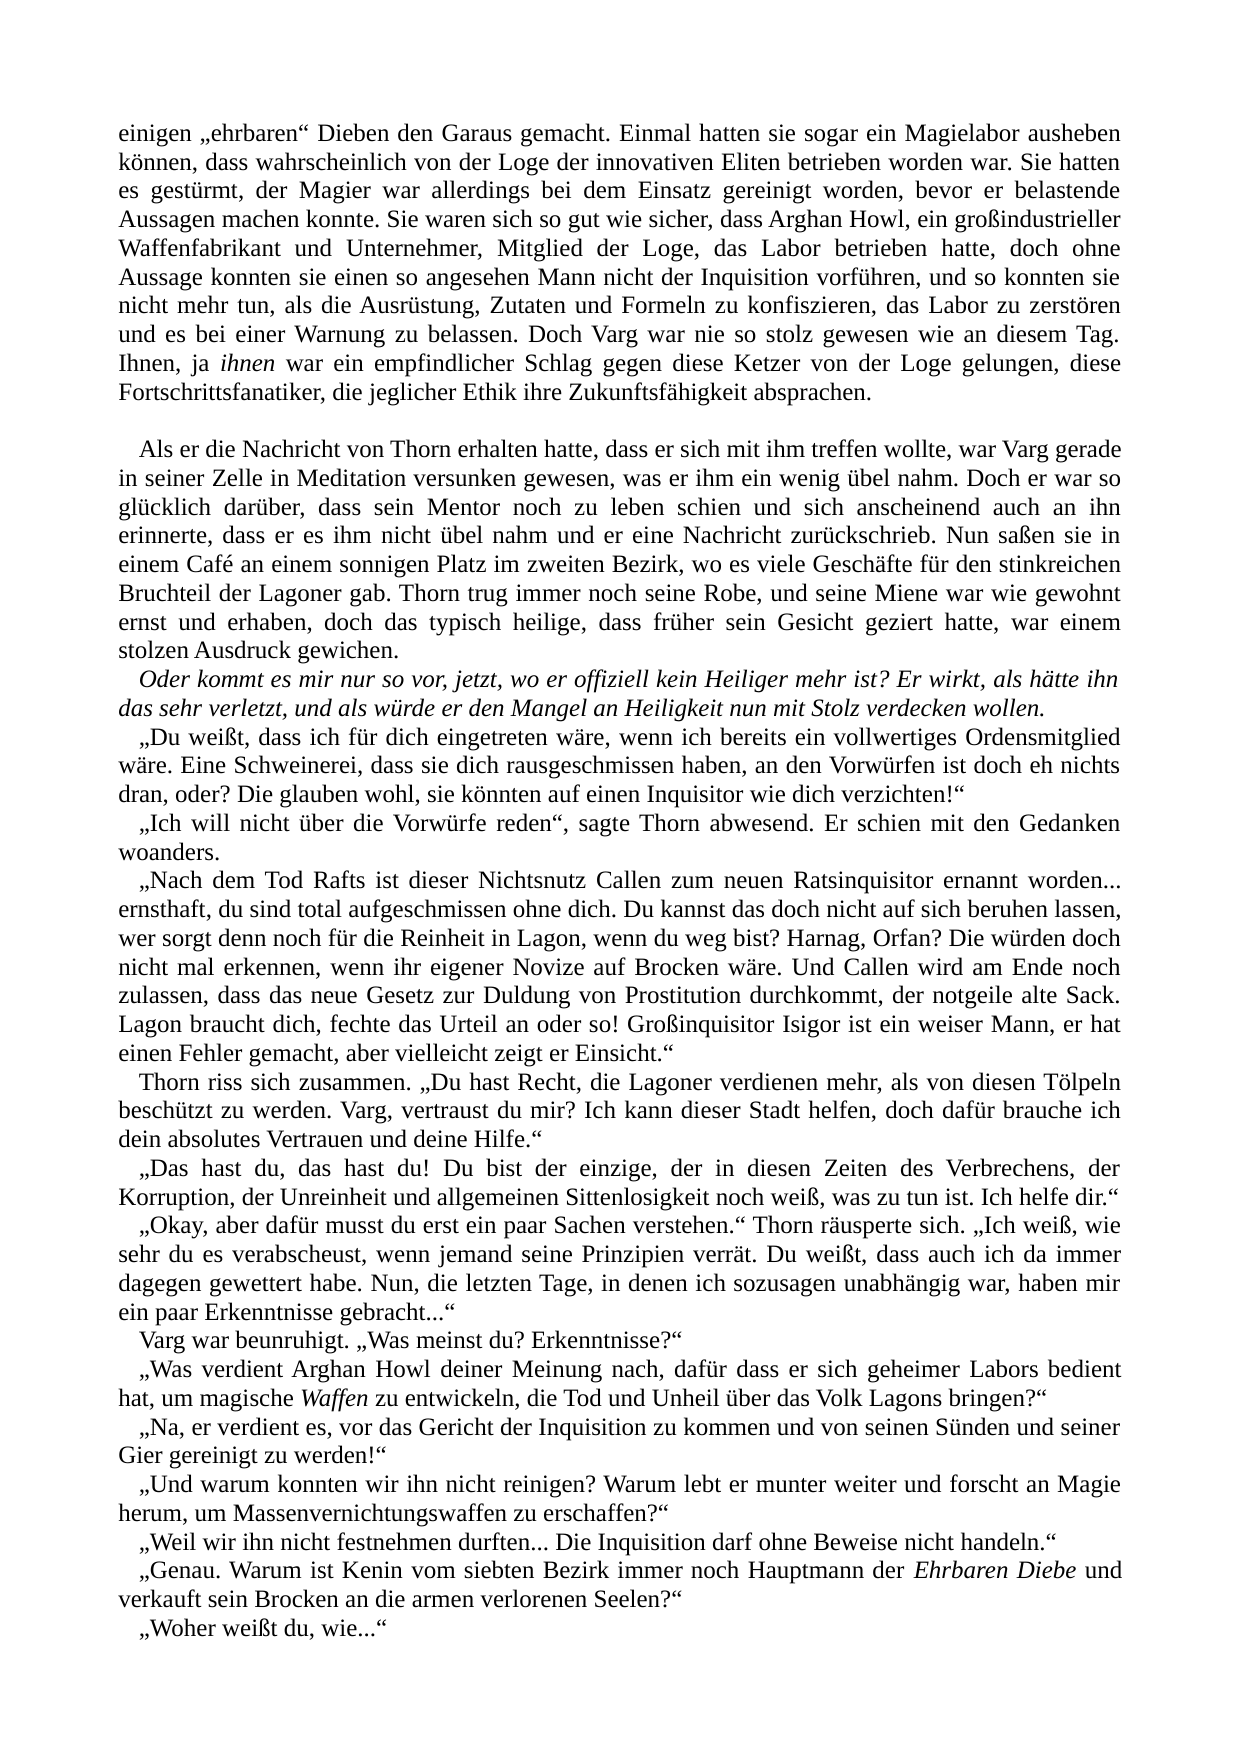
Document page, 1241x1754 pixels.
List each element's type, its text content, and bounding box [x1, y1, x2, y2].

text Thorn riss sich zusammen. „Du hast Recht, die Lagoner verdienen mehr, als von diesen Tölpeln beschützt zu werden. Varg, vertraust du mir? Ich kann dieser Stadt helfen, doch dafür brauche ich dein absolutes Vertrauen und deine Hilfe.“ [118, 1067, 1122, 1153]
text einigen „ehrbaren“ Dieben den Garaus gemacht. Einmal hatten sie sogar ein Magielabor ausheben können, dass wahrscheinlich von der Loge der innovativen Eliten betrieben worden war. Sie hatten es gestürmt, der Magier war allerdings bei dem Einsatz gereinigt worden, bevor er belastende Aussagen machen konnte. Sie waren sich so gut wie sicher, dass Arghan Howl, ein großindustrieller Waffenfabrikant und Unternehmer, Mitglied der Loge, das Labor betrieben hatte, doch ohne Aussage konnten sie einen so angesehen Mann nicht der Inquisition vorführen, und so konnten sie nicht mehr tun, als die Ausrüstung, Zutaten und Formeln zu konfiszieren, das Labor zu zerstören und es bei einer Warnung zu belassen. Doch Varg war nie so stolz gewesen wie an diesem Tag. Ihnen, ja ihnen war ein empfindlicher Schlag gegen diese Ketzer von der Loge gelungen, diese Fortschrittsfanatiker, die jeglicher Ethik ihre Zukunftsfähigkeit absprachen. [118, 118, 1122, 406]
text „Nach dem Tod Rafts ist dieser Nichtsnutz Callen zum neuen Ratsinquisitor ernannt worden... ernsthaft, du sind total aufgeschmissen ohne dich. Du kannst das doch nicht auf sich beruhen lassen, wer sorgt denn noch für die Reinheit in Lagon, wenn du weg bist? Harnag, Orfan? Die würden doch nicht mal erkennen, wenn ihr eigener Novize auf Brocken wäre. Und Callen wird am Ende noch zulassen, dass das neue Gesetz zur Duldung von Prostitution durchkommt, der notgeile alte Sack. Lagon braucht dich, fechte das Urteil an oder so! Großinquisitor Isigor ist ein weiser Mann, er hat einen Fehler gemacht, aber vielleicht zeigt er Einsicht.“ [118, 866, 1122, 1067]
text „Und warum konnten wir ihn nicht reinigen? Warum lebt er munter weiter und forscht an Magie herum, um Massenvernichtungswaffen zu erschaffen?“ [118, 1469, 1122, 1527]
text „Na, er verdient es, vor das Gericht der Inquisition zu kommen und von seinen Sünden und seiner Gier gereinigt zu werden!“ [118, 1412, 1122, 1469]
text „Weil wir ihn nicht festnehmen durften... Die Inquisition darf ohne Beweise nicht handeln.“ [118, 1527, 1122, 1556]
text Als er die Nachricht von Thorn erhalten hatte, dass er sich mit ihm treffen wollte, war Varg gerade in seiner Zelle in Meditation versunken gewesen, was er ihm ein wenig übel nahm. Doch er war so glücklich darüber, dass sein Mentor noch zu leben schien und sich anscheinend auch an ihn erinnerte, dass er es ihm nicht übel nahm und er eine Nachricht zurückschrieb. Nun saßen sie in einem Café an einem sonnigen Platz im zweiten Bezirk, wo es viele Geschäfte für den stinkreichen Bruchteil der Lagoner gab. Thorn trug immer noch seine Robe, und seine Miene war wie gewohnt ernst und erhaben, doch das typisch heilige, dass früher sein Gesicht geziert hatte, war einem stolzen Ausdruck gewichen. [118, 434, 1122, 664]
text „Woher weißt du, wie...“ [118, 1613, 1122, 1642]
text Oder kommt es mir nur so vor, jetzt, wo er offiziell kein Heiliger mehr ist? Er wirkt, als hätte ihn das sehr verletzt, und als würde er den Mangel an Heiligkeit nun mit Stolz verdecken wollen. [118, 664, 1122, 722]
text „Okay, aber dafür musst du erst ein paar Sachen verstehen.“ Thorn räusperte sich. „Ich weiß, wie sehr du es verabscheust, wenn jemand seine Prinzipien verrät. Du weißt, dass auch ich da immer dagegen gewettert habe. Nun, die letzten Tage, in denen ich sozusagen unabhängig war, haben mir ein paar Erkenntnisse gebracht...“ [118, 1211, 1122, 1326]
text „Genau. Warum ist Kenin vom siebten Bezirk immer noch Hauptmann der Ehrbaren Diebe und verkauft sein Brocken an die armen verlorenen Seelen?“ [118, 1556, 1122, 1613]
text „Du weißt, dass ich für dich eingetreten wäre, wenn ich bereits ein vollwertiges Ordensmitglied wäre. Eine Schweinerei, dass sie dich rausgeschmissen haben, an den Vorwürfen ist doch eh nichts dran, oder? Die glauben wohl, sie könnten auf einen Inquisitor wie dich verzichten!“ [118, 722, 1122, 808]
text Varg war beunruhigt. „Was meinst du? Erkenntnisse?“ [118, 1326, 1122, 1354]
text „Was verdient Arghan Howl deiner Meinung nach, dafür dass er sich geheimer Labors bedient hat, um magische Waffen zu entwickeln, die Tod und Unheil über das Volk Lagons bringen?“ [118, 1354, 1122, 1412]
text „Ich will nicht über die Vorwürfe reden“, sagte Thorn abwesend. Er schien mit den Gedanken woanders. [118, 808, 1122, 866]
text „Das hast du, das hast du! Du bist der einzige, der in diesen Zeiten des Verbrechens, der Korruption, der Unreinheit und allgemeinen Sittenlosigkeit noch weiß, was zu tun ist. Ich helfe dir.“ [118, 1153, 1122, 1211]
